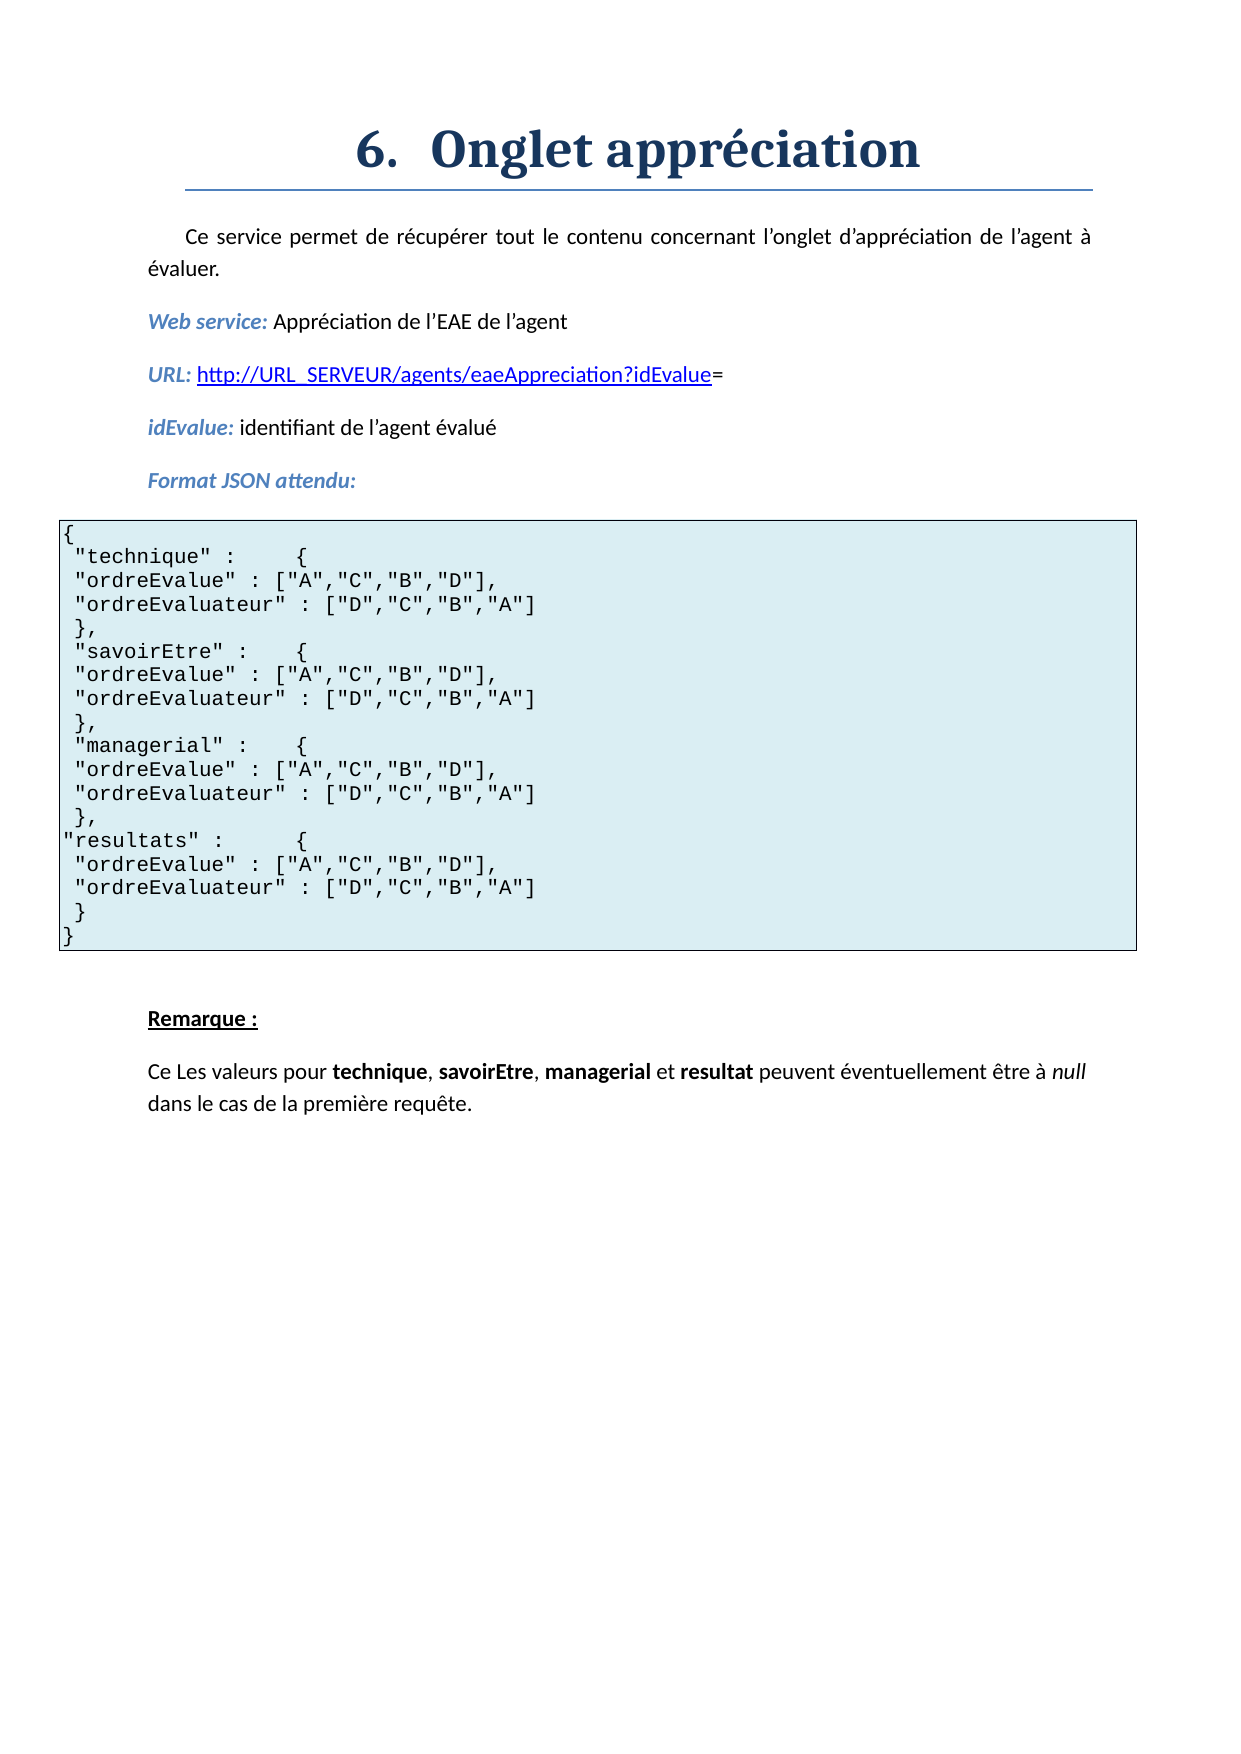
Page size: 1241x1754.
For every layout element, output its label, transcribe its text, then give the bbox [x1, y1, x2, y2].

title Onglet appréciation [185, 118, 1093, 189]
text "ordreEvaluateur" : ["D","C","B","A"] [60, 590, 1136, 614]
text "ordreEvalue" : ["A","C","B","D"], [60, 567, 1136, 590]
text } [60, 921, 1136, 950]
text Ce Les valeurs pour technique, savoirEtre, managerial et resultat peuvent éventuellement être à null dans le cas de la première requête. [148, 1057, 1093, 1118]
text "savoirEtre" : { [60, 638, 1136, 661]
text "ordreEvaluateur" : ["D","C","B","A"] [60, 874, 1136, 898]
text "ordreEvaluateur" : ["D","C","B","A"] [60, 779, 1136, 803]
text { [60, 521, 1136, 543]
text "ordreEvalue" : ["A","C","B","D"], [60, 851, 1136, 874]
text "resultats" : { [60, 827, 1136, 851]
text Ce service permet de récupérer tout le contenu concernant l’onglet d’appréciation de l’agent à évaluer. [148, 222, 1093, 282]
text "ordreEvalue" : ["A","C","B","D"], [60, 661, 1136, 685]
text "ordreEvaluateur" : ["D","C","B","A"] [60, 685, 1136, 709]
text "technique" : { [60, 543, 1136, 567]
text Web service: Appréciation de l’EAE de l’agent [148, 307, 1093, 335]
text }, [60, 803, 1136, 827]
text "ordreEvalue" : ["A","C","B","D"], [60, 756, 1136, 779]
text idEvalue: identifiant de l’agent évalué [148, 413, 1093, 441]
text }, [60, 709, 1136, 732]
text URL: http://URL_SERVEUR/agents/eaeAppreciation?idEvalue= [148, 360, 1093, 388]
text Remarque : [148, 1004, 1093, 1032]
text }, [60, 614, 1136, 638]
text Format JSON attendu: [148, 466, 1093, 494]
text } [60, 898, 1136, 921]
text "managerial" : { [60, 732, 1136, 756]
